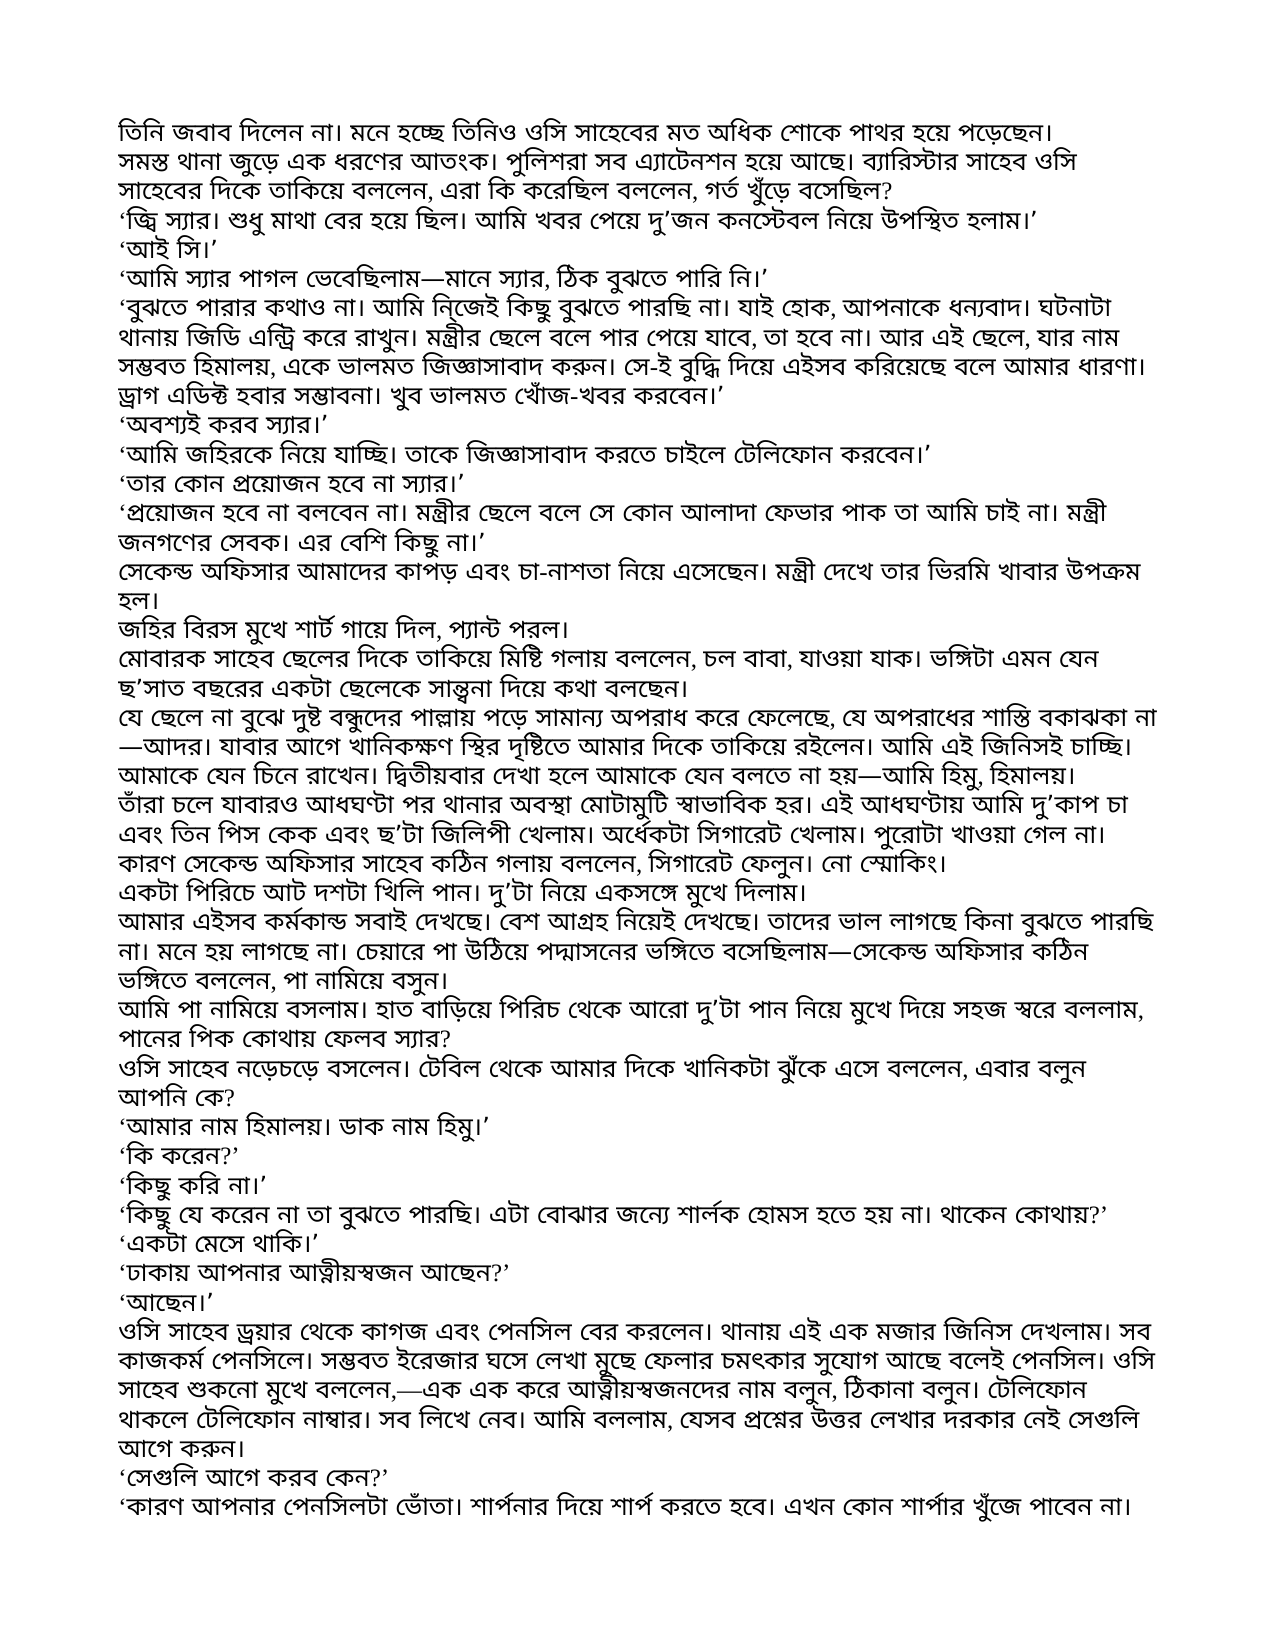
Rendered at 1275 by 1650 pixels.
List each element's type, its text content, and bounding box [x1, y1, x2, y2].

text ‘কিছু করি না।’ [118, 1171, 166, 1200]
text ‘প্রয়োজন হবে না বলবেন না। মন্ত্রীর ছেলে বলে সে কোন আলাদা ফেভার পাক তা আমি চাই না। মন্ত্রী জনগণের সেবক। এর বেশি কিছু না।’ [118, 498, 1157, 557]
text আমার এইসব কর্মকান্ড সবাই দেখছে। বেশ আগ্রহ নিয়েই দেখছে। তাদের ভাল লাগছে কিনা বুঝতে পারছি না। মনে হয় লাগছে না। চেয়ারে পা উঠিয়ে পদ্মাসনের ভঙ্গিতে বসেছিলাম—সেকেন্ড অফিসার কঠিন ভঙ্গিতে বললেন, পা নামিয়ে বসুন। [118, 907, 1157, 995]
text ‘কি করেন?’ [118, 1141, 1157, 1171]
text একটা পিরিচে আট দশটা খিলি পান। দু’টা নিয়ে একসঙ্গে মুখে দিলাম। [118, 878, 1157, 907]
text ‘আছেন।’ [118, 1288, 1157, 1317]
text ওসি সাহেব নড়েচড়ে বসলেন। টেবিল থেকে আমার দিকে খানিকটা ঝুঁকে এসে বললেন, এবার বলুন আপনি কে? [118, 1054, 1157, 1112]
text তাঁরা চলে যাবারও আধঘণ্টা পর থানার অবস্থা মোটামুটি স্বাভাবিক হর। এই আধঘণ্টায় আমি দু’কাপ চা এবং তিন পিস কেক এবং ছ’টা জিলিপী খেলাম। অর্ধেকটা সিগারেট খেলাম। পুরোটা খাওয়া গেল না। কারণ সেকেন্ড অফিসার সাহেব কঠিন গলায় বললেন, সিগারেট ফেলুন। নো স্মোকিং। [118, 791, 1157, 878]
text সেকেন্ড অফিসার আমাদের কাপড় এবং চা-নাশতা নিয়ে এসেছেন। মন্ত্রী দেখে তার ভিরমি খাবার উপক্রম হল। [118, 557, 1157, 615]
text ‘আমার নাম হিমালয়। ডাক নাম হিমু।’ [440, 1112, 1157, 1141]
text ‘কারণ আপনার পেনসিলটা ভোঁতা। শার্পনার দিয়ে শার্প করতে হবে। এখন কোন শার্পার খুঁজে পাবেন না। [118, 1492, 1157, 1522]
text আমি পা নামিয়ে বসলাম। হাত বাড়িয়ে পিরিচ থেকে আরো দু’টা পান নিয়ে মুখে ‍দিয়ে সহজ স্বরে বললাম, পানের পিক কোথায় ফেলব স্যার? [118, 995, 1157, 1054]
text যে ছেলে না বুঝে দুষ্ট বন্ধুদের পাল্লায় পড়ে সামান্য অপরাধ করে ফেলেছে, যে অপরাধের শাস্তি বকাঝকা না—আদর। যাবার আগে খানিকক্ষণ স্থির দৃষ্টিতে আমার দিকে তাকিয়ে রইলেন। আমি এই জিনিসই চাচ্ছি। আমাকে যেন ‍চিনে রাখেন। দ্বিতীয়বার দেখা হলে আমাকে যেন বলতে না হয়—আমি হিমু, হিমালয়। [118, 703, 1157, 791]
text ‘ঢাকায় আপনার আত্নীয়স্বজন আছেন?’ [118, 1258, 1157, 1288]
text ‘একটা মেসে থাকি।’ [118, 1229, 1157, 1258]
text ওসি সাহেব ড্রয়ার থেকে কাগজ এবং পেনসিল বের করলেন। থানায় এই এক মজার জিনিস দেখলাম। সব কাজকর্ম পেনসিলে। সম্ভবত ইরেজার ঘসে লেখা মুছে ফেলার চমৎকার সুযোগ আছে বলেই পেনসিল। ওসি সাহেব শুকনো মুখে বললেন,—এক এক করে আত্নীয়স্বজনদের নাম বলুন, ঠিকানা বলুন। টেলিফোন থাকলে টেলিফোন নাম্বার। সব লিখে নেব। আমি বললাম, যেসব প্রশ্নের উত্তর লেখার দরকার নেই সেগুলি আগে করুন। [118, 1317, 1157, 1463]
text ‘অবশ্যই করব স্যার।’ [118, 411, 1157, 440]
text ‘আমি জহিরকে নিয়ে যাচ্ছি। তাকে জিজ্ঞাসাবাদ করতে চাইলে টেলিফোন করবেন।’ [118, 440, 1157, 469]
text ‘আমার নাম হিমালয়। ডাক নাম হিমু।’ [118, 1112, 468, 1141]
text ‘সেগুলি আগে করব কেন?’ [118, 1463, 1157, 1492]
text ‘তার কোন প্রয়োজন হবে না স্যার।’ [118, 469, 1157, 498]
text জহির বিরস ‍মুখে শার্ট গায়ে দিল, প্যান্ট পরল। [118, 615, 1157, 644]
text ‘আই সি।’ [118, 235, 1157, 264]
text ‘বুঝতে পারার কথাও না। আমি নি্জেই কিছু বুঝতে পারছি না। যাই হোক, আপনাকে ধন্যবাদ। ঘটনাটা থানায় জিডি এন্ট্রি করে রাখুন। মন্ত্রীর ছেলে বলে পার পেয়ে যাবে, তা হবে না। আর এই ছেলে, যার নাম সম্ভবত হিমালয়, একে ভালমত জিজ্ঞাসাবাদ করুন। সে-ই বুদ্ধি দিয়ে এইসব করিয়েছে বলে আমার ধারণা। ড্রাগ এডিক্ট হবার সম্ভাবনা। খুব ভালমত খোঁজ-খবর করবেন।’ [118, 293, 1157, 411]
text ‘কিছু করি না।’ [129, 1171, 1157, 1200]
text ‘কিছু যে করেন না তা বুঝতে পারছি। এটা বোঝার জন্যে শার্লক হোমস হতে হয় না। থাকেন কোথায়?’ [129, 1200, 1157, 1229]
text ‘জ্বি স্যার। শুধু মাথা বের হয়ে ছিল। আমি খবর পেয়ে দু’জন কনস্টেবল নিয়ে উপস্থিত হলাম।’ [118, 206, 1157, 235]
text সমস্ত থানা জুড়ে এক ধরণের আতংক। পুলিশরা সব এ্যাটেনশন হয়ে আছে। ব্যারিস্টার সাহেব ওসি সাহেবের দিকে তাকিয়ে বললেন, এরা কি করেছিল বললেন, গর্ত খুঁড়ে বসেছিল? [118, 147, 1157, 206]
text ‘আমি স্যার পাগল ভেবেছিলাম—মানে স্যার, ঠিক বুঝতে পারি নি।’ [118, 264, 1157, 293]
text মোবারক সাহেব ছেলের দিকে তাকিয়ে মিষ্টি গলায় বললেন, চল বাবা, যাওয়া যাক। ভঙ্গিটা এমন যেন ছ’সাত বছরের একটা ছেলেকে সান্ত্বনা দিয়ে কথা বলছেন। [118, 644, 1157, 703]
text তিনি জবাব দিলেন না। মনে হচ্ছে তিনিও ওসি সাহেবের মত অধিক শোকে পাথর হয়ে পড়েছেন। [118, 118, 1157, 147]
